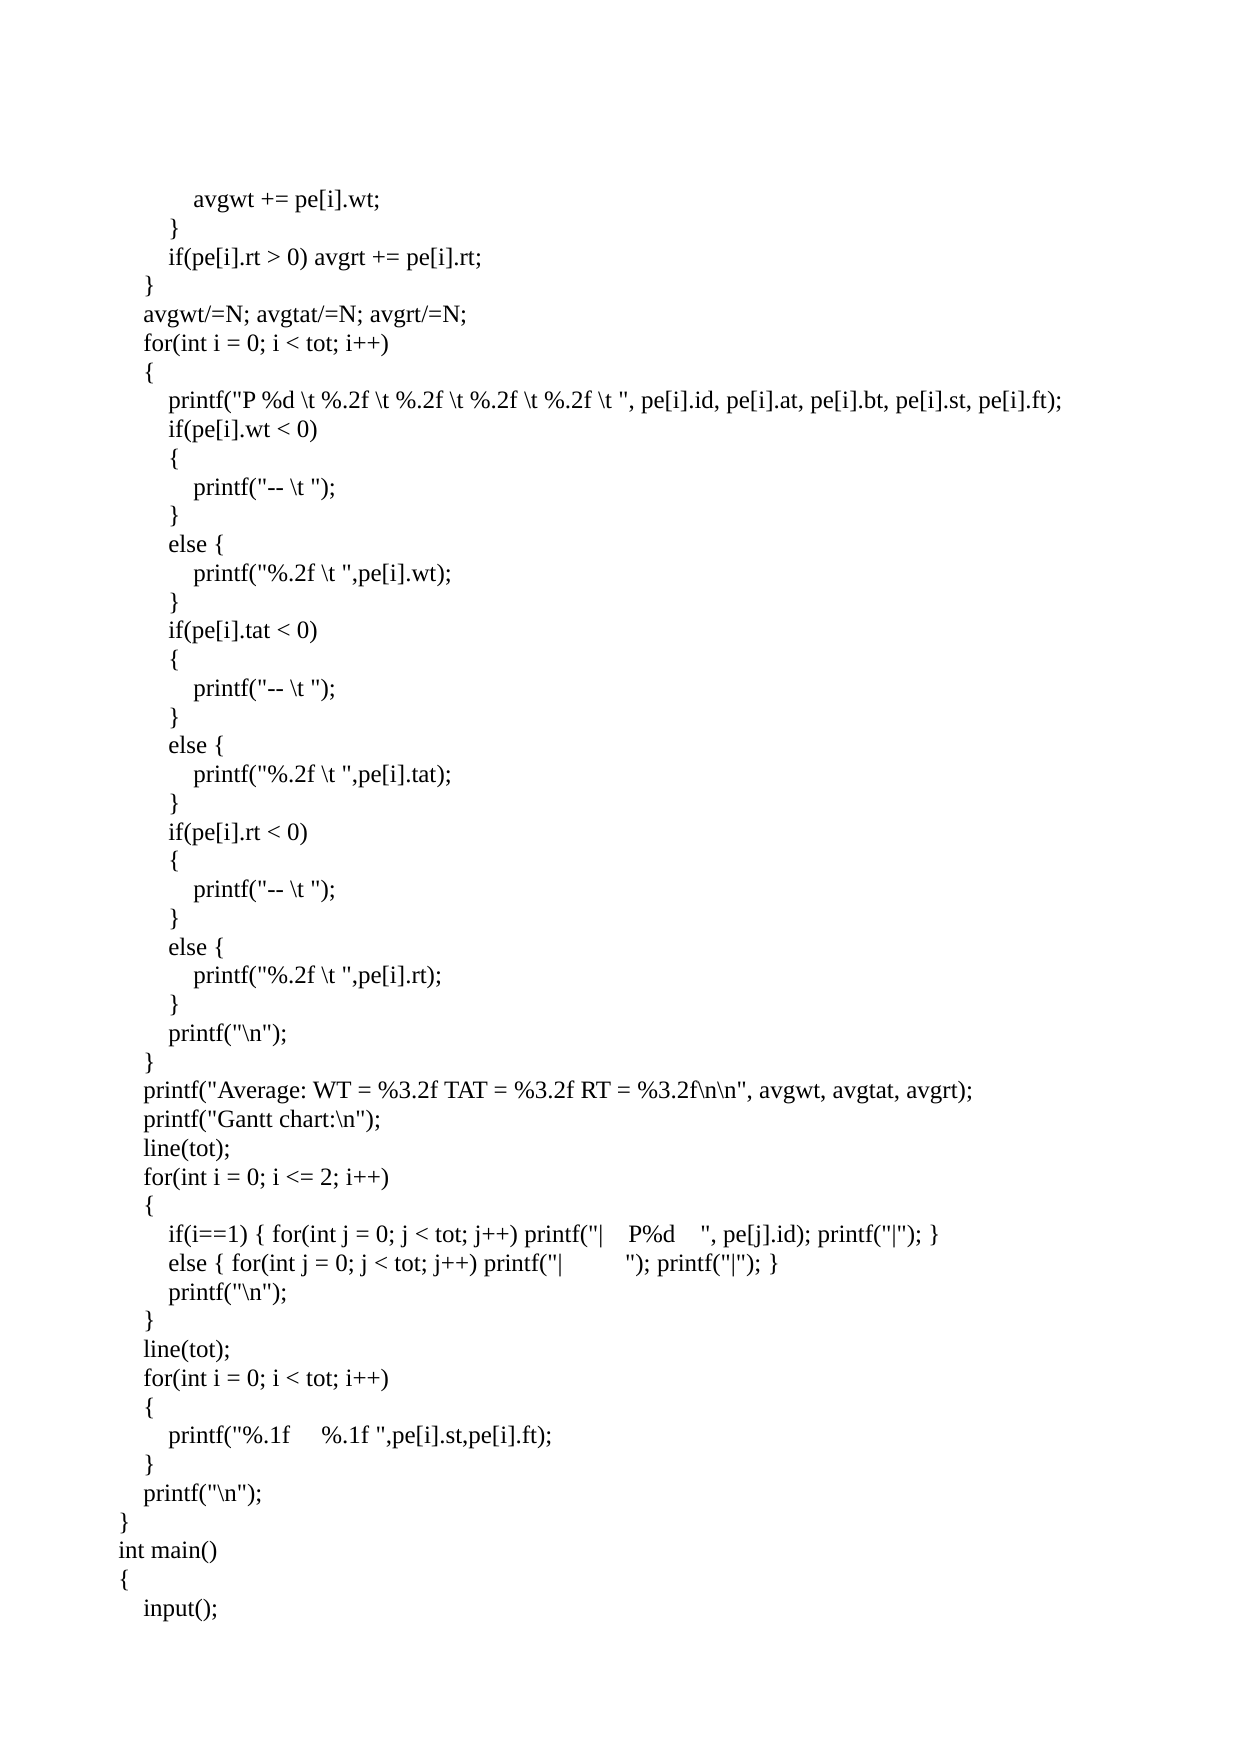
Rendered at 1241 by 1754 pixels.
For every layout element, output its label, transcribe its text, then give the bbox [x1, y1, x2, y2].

text { [118, 1392, 1122, 1421]
text } [118, 1449, 1122, 1478]
text { [118, 644, 1122, 673]
text if(pe[i].wt < 0) [118, 414, 1122, 443]
text } [118, 702, 1122, 731]
text { [118, 846, 1122, 874]
text printf("-- \t "); [118, 472, 1122, 501]
text } [118, 1306, 1122, 1334]
text { [118, 1564, 1122, 1593]
text else { [118, 932, 1122, 961]
text if(i==1) { for(int j = 0; j < tot; j++) printf("| P%d ", pe[j].id); printf("|"); } [118, 1219, 1122, 1248]
text else { [118, 529, 1122, 558]
text printf("%.2f \t ",pe[i].tat); [118, 759, 1122, 788]
text line(tot); [118, 1334, 1122, 1363]
text printf("Gantt chart:\n"); [118, 1104, 1122, 1133]
text { [118, 443, 1122, 472]
text } [118, 788, 1122, 817]
text avgwt/=N; avgtat/=N; avgrt/=N; [118, 299, 1122, 328]
text { [118, 1191, 1122, 1219]
text } [118, 1047, 1122, 1076]
text } [118, 989, 1122, 1018]
text printf("-- \t "); [118, 874, 1122, 903]
text for(int i = 0; i < tot; i++) [118, 1363, 1122, 1392]
text printf("%.2f \t ",pe[i].rt); [118, 961, 1122, 989]
text line(tot); [118, 1133, 1122, 1162]
text printf("%.1f %.1f ",pe[i].st,pe[i].ft); [118, 1421, 1122, 1449]
text printf("\n"); [118, 1277, 1122, 1306]
text printf("Average: WT = %3.2f TAT = %3.2f RT = %3.2f\n\n", avgwt, avgtat, avgrt); [118, 1076, 1122, 1104]
text } [118, 271, 1122, 299]
text if(pe[i].rt > 0) avgrt += pe[i].rt; [118, 242, 1122, 271]
text { [118, 357, 1122, 386]
text if(pe[i].tat < 0) [118, 616, 1122, 644]
text } [118, 501, 1122, 529]
text printf("\n"); [118, 1018, 1122, 1047]
text } [118, 587, 1122, 616]
text int main() [118, 1536, 1122, 1564]
text } [118, 903, 1122, 932]
text avgwt += pe[i].wt; [118, 184, 1122, 213]
text else { for(int j = 0; j < tot; j++) printf("| "); printf("|"); } [118, 1248, 1122, 1277]
text printf("P %d \t %.2f \t %.2f \t %.2f \t %.2f \t ", pe[i].id, pe[i].at, pe[i].bt, pe[i].st, pe[i].ft); [118, 386, 1122, 414]
text printf("\n"); [118, 1478, 1122, 1507]
text else { [118, 731, 1122, 759]
text input(); [118, 1593, 1122, 1622]
text for(int i = 0; i < tot; i++) [118, 328, 1122, 357]
text for(int i = 0; i <= 2; i++) [118, 1162, 1122, 1191]
text if(pe[i].rt < 0) [118, 817, 1122, 846]
text printf("%.2f \t ",pe[i].wt); [118, 558, 1122, 587]
text } [118, 1507, 1122, 1536]
text printf("-- \t "); [118, 673, 1122, 702]
text } [118, 213, 1122, 242]
